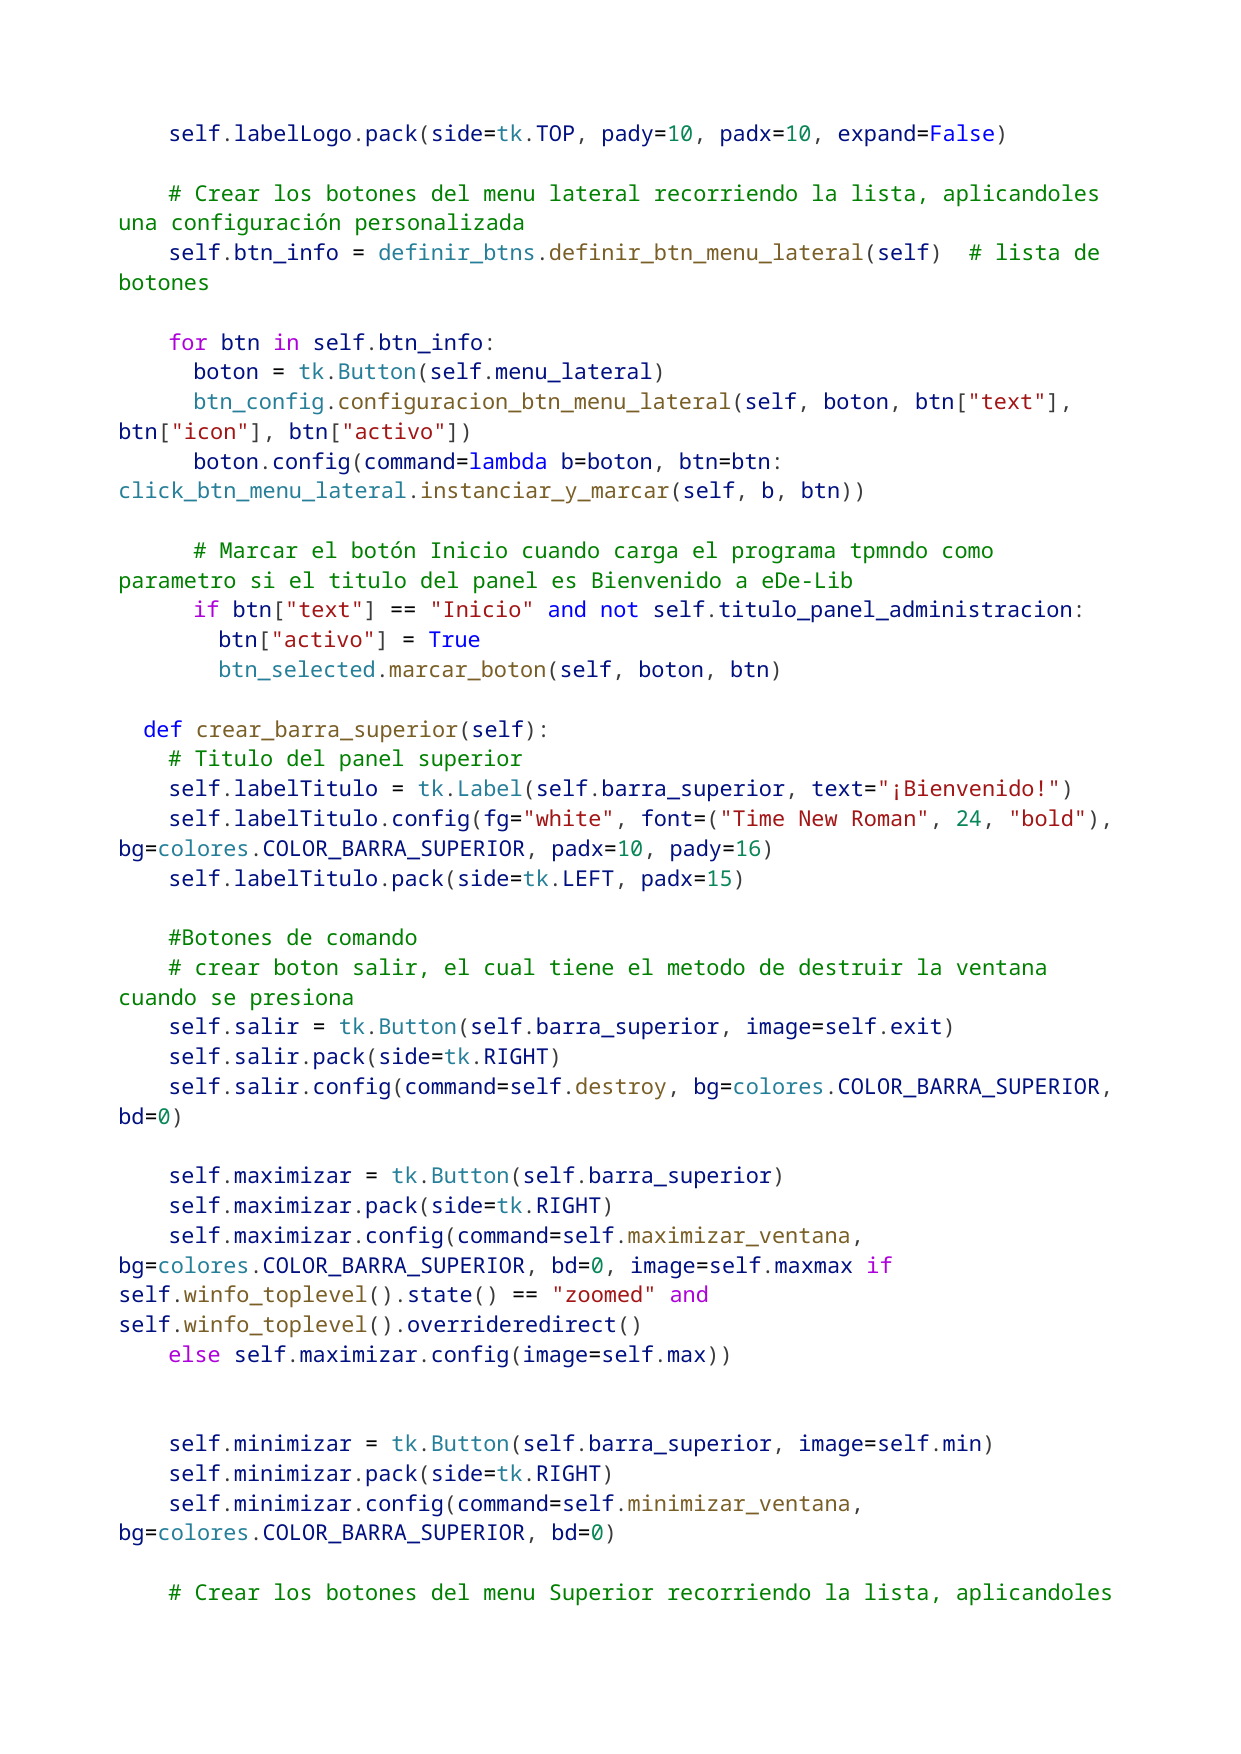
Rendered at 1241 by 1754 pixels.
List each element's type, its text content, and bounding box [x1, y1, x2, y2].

text if btn["text"] == "Inicio" and not self.titulo_panel_administracion: [118, 594, 1122, 624]
text boton = tk.Button(self.menu_lateral) [118, 356, 1122, 386]
text self.minimizar.pack(side=tk.RIGHT) [118, 1458, 1122, 1487]
text self.salir.config(command=self.destroy, bg=colores.COLOR_BARRA_SUPERIOR, bd=0) [118, 1071, 1122, 1131]
text # crear boton salir, el cual tiene el metodo de destruir la ventana cuando se presiona [118, 952, 1122, 1011]
text self.minimizar.config(command=self.minimizar_ventana, bg=colores.COLOR_BARRA_SUPERIOR, bd=0) [118, 1487, 1122, 1547]
text self.maximizar.config(command=self.maximizar_ventana, bg=colores.COLOR_BARRA_SUPERIOR, bd=0, image=self.maxmax if self.winfo_toplevel().state() == "zoomed" and self.winfo_toplevel().overrideredirect() [118, 1220, 1122, 1339]
text self.labelTitulo.pack(side=tk.LEFT, padx=15) [118, 862, 1122, 892]
text # Marcar el botón Inicio cuando carga el programa tpmndo como parametro si el titulo del panel es Bienvenido a eDe-Lib [118, 535, 1122, 594]
text btn_selected.marcar_boton(self, boton, btn) [118, 654, 1122, 684]
text self.btn_info = definir_btns.definir_btn_menu_lateral(self) # lista de botones [118, 237, 1122, 297]
text # Crear los botones del menu Superior recorriendo la lista, aplicandoles [118, 1577, 1122, 1607]
text self.salir = tk.Button(self.barra_superior, image=self.exit) [118, 1011, 1122, 1041]
text self.maximizar = tk.Button(self.barra_superior) [118, 1160, 1122, 1190]
text boton.config(command=lambda b=boton, btn=btn: click_btn_menu_lateral.instanciar_y_marcar(self, b, btn)) [118, 446, 1122, 505]
text #Botones de comando [118, 922, 1122, 952]
text self.labelTitulo.config(fg="white", font=("Time New Roman", 24, "bold"), bg=colores.COLOR_BARRA_SUPERIOR, padx=10, pady=16) [118, 803, 1122, 862]
text self.labelTitulo = tk.Label(self.barra_superior, text="¡Bienvenido!") [118, 773, 1122, 803]
text self.salir.pack(side=tk.RIGHT) [118, 1041, 1122, 1071]
text self.minimizar = tk.Button(self.barra_superior, image=self.min) [118, 1428, 1122, 1458]
text def crear_barra_superior(self): [118, 713, 1122, 743]
text btn_config.configuracion_btn_menu_lateral(self, boton, btn["text"], btn["icon"], btn["activo"]) [118, 386, 1122, 446]
text self.maximizar.pack(side=tk.RIGHT) [118, 1190, 1122, 1220]
text else self.maximizar.config(image=self.max)) [118, 1339, 1122, 1369]
text # Crear los botones del menu lateral recorriendo la lista, aplicandoles una configuración personalizada [118, 178, 1122, 237]
text # Titulo del panel superior [118, 743, 1122, 773]
text self.labelLogo.pack(side=tk.TOP, pady=10, padx=10, expand=False) [118, 118, 1122, 148]
text for btn in self.btn_info: [118, 326, 1122, 356]
text btn["activo"] = True [118, 624, 1122, 654]
